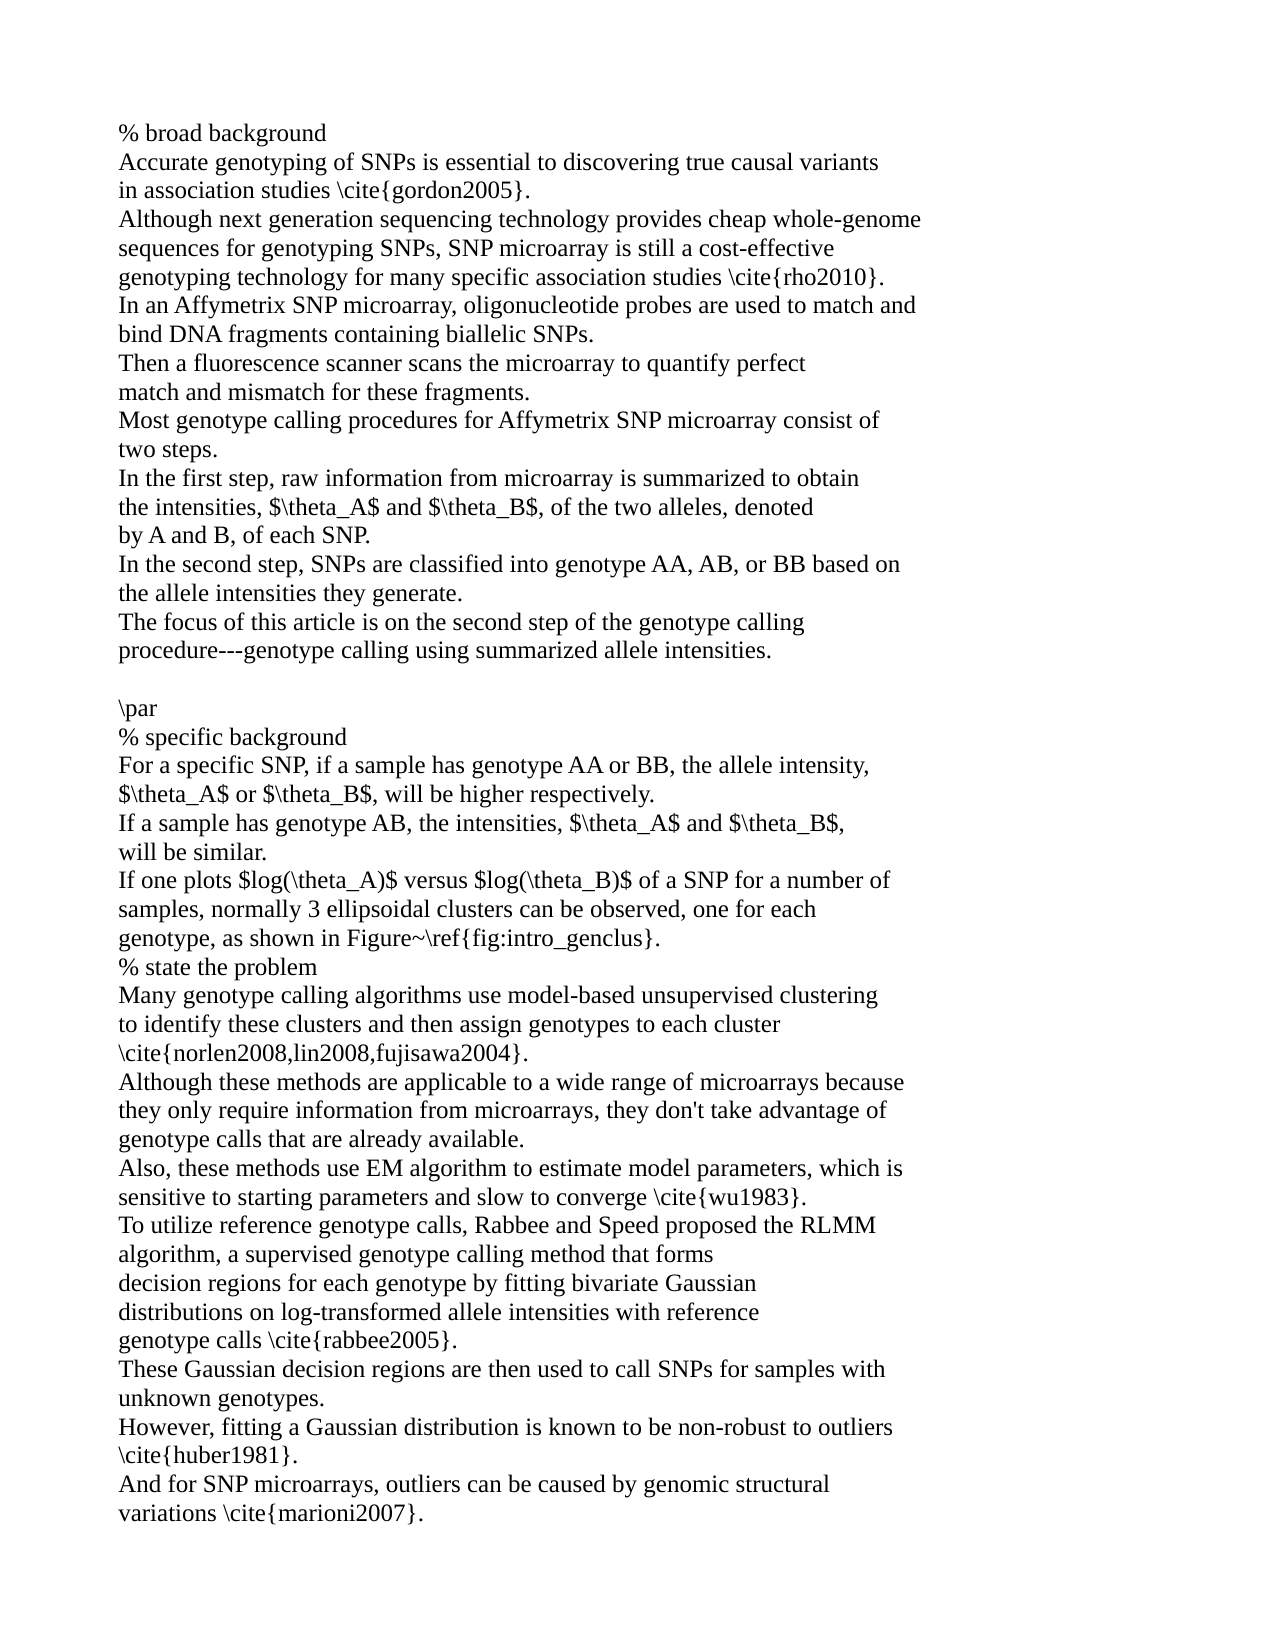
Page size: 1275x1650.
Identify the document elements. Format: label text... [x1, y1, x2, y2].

text Also, these methods use EM algorithm to estimate model parameters, which is [118, 1153, 1157, 1182]
text % state the problem [118, 952, 1157, 981]
text procedure---genotype calling using summarized allele intensities. [118, 636, 1157, 664]
text Although next generation sequencing technology provides cheap whole-genome [118, 204, 1157, 233]
text the intensities, $\theta_A$ and $\theta_B$, of the two alleles, denoted [118, 492, 1157, 521]
text distributions on log-transformed allele intensities with reference [118, 1297, 1157, 1326]
text Most genotype calling procedures for Affymetrix SNP microarray consist of [118, 406, 1157, 434]
text algorithm, a supervised genotype calling method that forms [118, 1239, 1157, 1268]
text Many genotype calling algorithms use model-based unsupervised clustering [118, 981, 1157, 1009]
text unknown genotypes. [118, 1383, 1157, 1412]
text sensitive to starting parameters and slow to converge \cite{wu1983}. [118, 1182, 1157, 1211]
text decision regions for each genotype by fitting bivariate Gaussian [118, 1268, 1157, 1297]
text However, fitting a Gaussian distribution is known to be non-robust to outliers [118, 1412, 1157, 1441]
text match and mismatch for these fragments. [118, 377, 1157, 406]
text \cite{huber1981}. [118, 1441, 1157, 1469]
text the allele intensities they generate. [118, 578, 1157, 607]
text For a specific SNP, if a sample has genotype AA or BB, the allele intensity, [118, 751, 1157, 779]
text If one plots $log(\theta_A)$ versus $log(\theta_B)$ of a SNP for a number of [118, 866, 1157, 894]
text $\theta_A$ or $\theta_B$, will be higher respectively. [118, 779, 1157, 808]
text \par [118, 693, 1157, 722]
text genotype calls that are already available. [118, 1124, 1157, 1153]
text will be similar. [118, 837, 1157, 866]
text Then a fluorescence scanner scans the microarray to quantify perfect [118, 348, 1157, 377]
text genotype calls \cite{rabbee2005}. [118, 1326, 1157, 1354]
text bind DNA fragments containing biallelic SNPs. [118, 319, 1157, 348]
text In an Affymetrix SNP microarray, oligonucleotide probes are used to match and [118, 291, 1157, 319]
text they only require information from microarrays, they don't take advantage of [118, 1096, 1157, 1124]
text And for SNP microarrays, outliers can be caused by genomic structural [118, 1469, 1157, 1498]
text \cite{norlen2008,lin2008,fujisawa2004}. [118, 1038, 1157, 1067]
text samples, normally 3 ellipsoidal clusters can be observed, one for each [118, 894, 1157, 923]
text The focus of this article is on the second step of the genotype calling [118, 607, 1157, 636]
text genotype, as shown in Figure~\ref{fig:intro_genclus}. [118, 923, 1157, 952]
text % specific background [118, 722, 1157, 751]
text to identify these clusters and then assign genotypes to each cluster [118, 1009, 1157, 1038]
text Accurate genotyping of SNPs is essential to discovering true causal variants [118, 147, 1157, 176]
text % broad background [118, 118, 1157, 147]
text If a sample has genotype AB, the intensities, $\theta_A$ and $\theta_B$, [118, 808, 1157, 837]
text two steps. [118, 434, 1157, 463]
text In the first step, raw information from microarray is summarized to obtain [118, 463, 1157, 492]
text in association studies \cite{gordon2005}. [118, 176, 1157, 204]
text To utilize reference genotype calls, Rabbee and Speed proposed the RLMM [118, 1211, 1157, 1239]
text In the second step, SNPs are classified into genotype AA, AB, or BB based on [118, 549, 1157, 578]
text These Gaussian decision regions are then used to call SNPs for samples with [118, 1354, 1157, 1383]
text by A and B, of each SNP. [118, 521, 1157, 549]
text variations \cite{marioni2007}. [118, 1498, 1157, 1527]
text genotyping technology for many specific association studies \cite{rho2010}. [118, 262, 1157, 291]
text sequences for genotyping SNPs, SNP microarray is still a cost-effective [118, 233, 1157, 262]
text Although these methods are applicable to a wide range of microarrays because [118, 1067, 1157, 1096]
